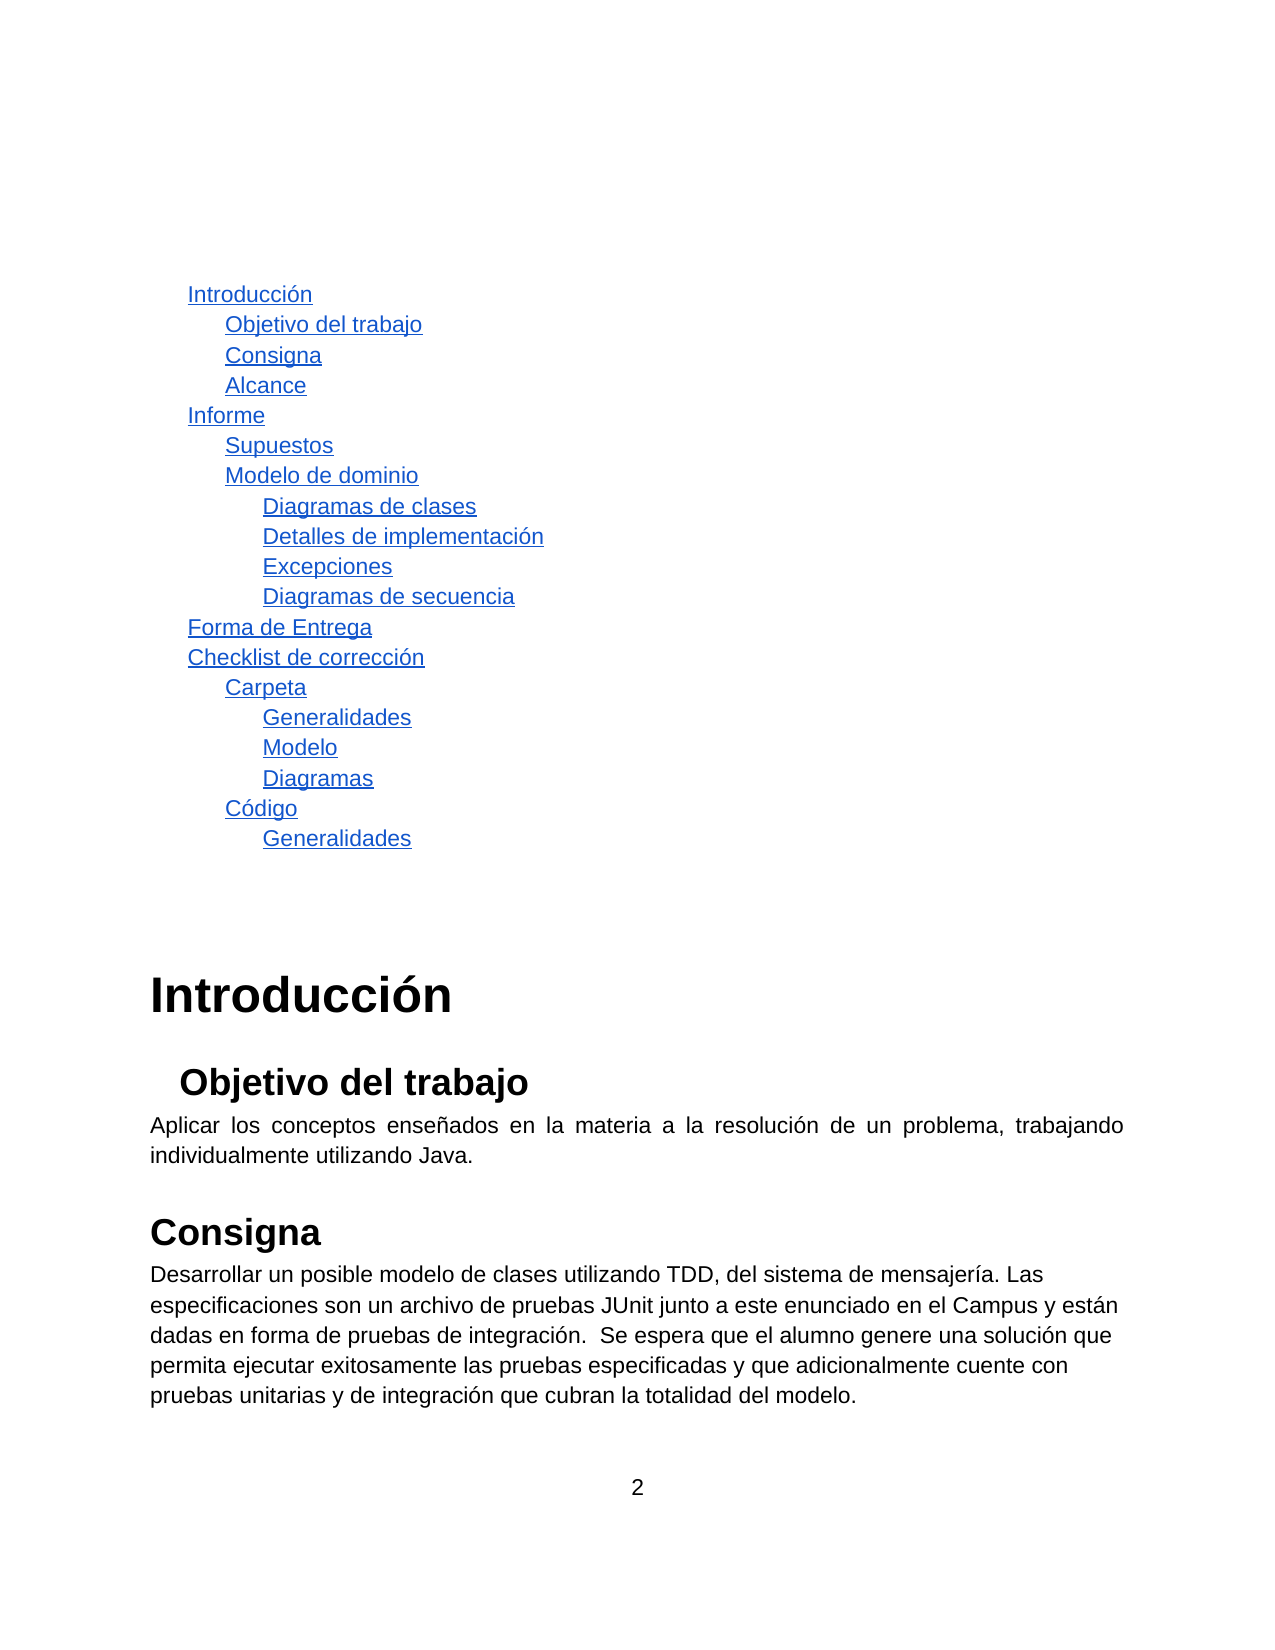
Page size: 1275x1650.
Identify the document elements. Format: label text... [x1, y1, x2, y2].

text Informe [187, 402, 1125, 428]
text Carpeta [225, 674, 1125, 700]
text Diagramas de secuencia [262, 583, 1125, 610]
text Diagramas [262, 764, 1125, 791]
text Supuestos [225, 432, 1125, 459]
text Excepciones [262, 553, 1125, 579]
subtitle Introducción [150, 966, 1125, 1023]
text Modelo [262, 734, 1125, 761]
text Generalidades [262, 825, 1125, 851]
text Desarrollar un posible modelo de clases utilizando TDD, del sistema de mensajería. Las especificaciones son un archivo de pruebas JUnit junto a este enunciado en el Campus y están dadas en forma de pruebas de integración. Se espera que el alumno genere una solución que permita ejecutar exitosamente las pruebas especificadas y que adicionalmente cuente con pruebas unitarias y de integración que cubran la totalidad del modelo. [150, 1261, 1125, 1409]
text Objetivo del trabajo [225, 311, 1125, 338]
subtitle Objetivo del trabajo [179, 1061, 1125, 1104]
text Aplicar los conceptos enseñados en la materia a la resolución de un problema, trabajando individualmente utilizando Java. [150, 1112, 1125, 1169]
text Código [225, 795, 1125, 821]
text Diagramas de clases [262, 493, 1125, 519]
subtitle Consigna [150, 1210, 1125, 1253]
text Alcance [225, 372, 1125, 398]
text Consigna [225, 342, 1125, 368]
text Detalles de implementación [262, 523, 1125, 549]
text Generalidades [262, 704, 1125, 731]
text Forma de Entrega [187, 613, 1125, 640]
text Checklist de corrección [187, 644, 1125, 670]
text Introducción [187, 281, 1125, 308]
text Modelo de dominio [225, 462, 1125, 489]
